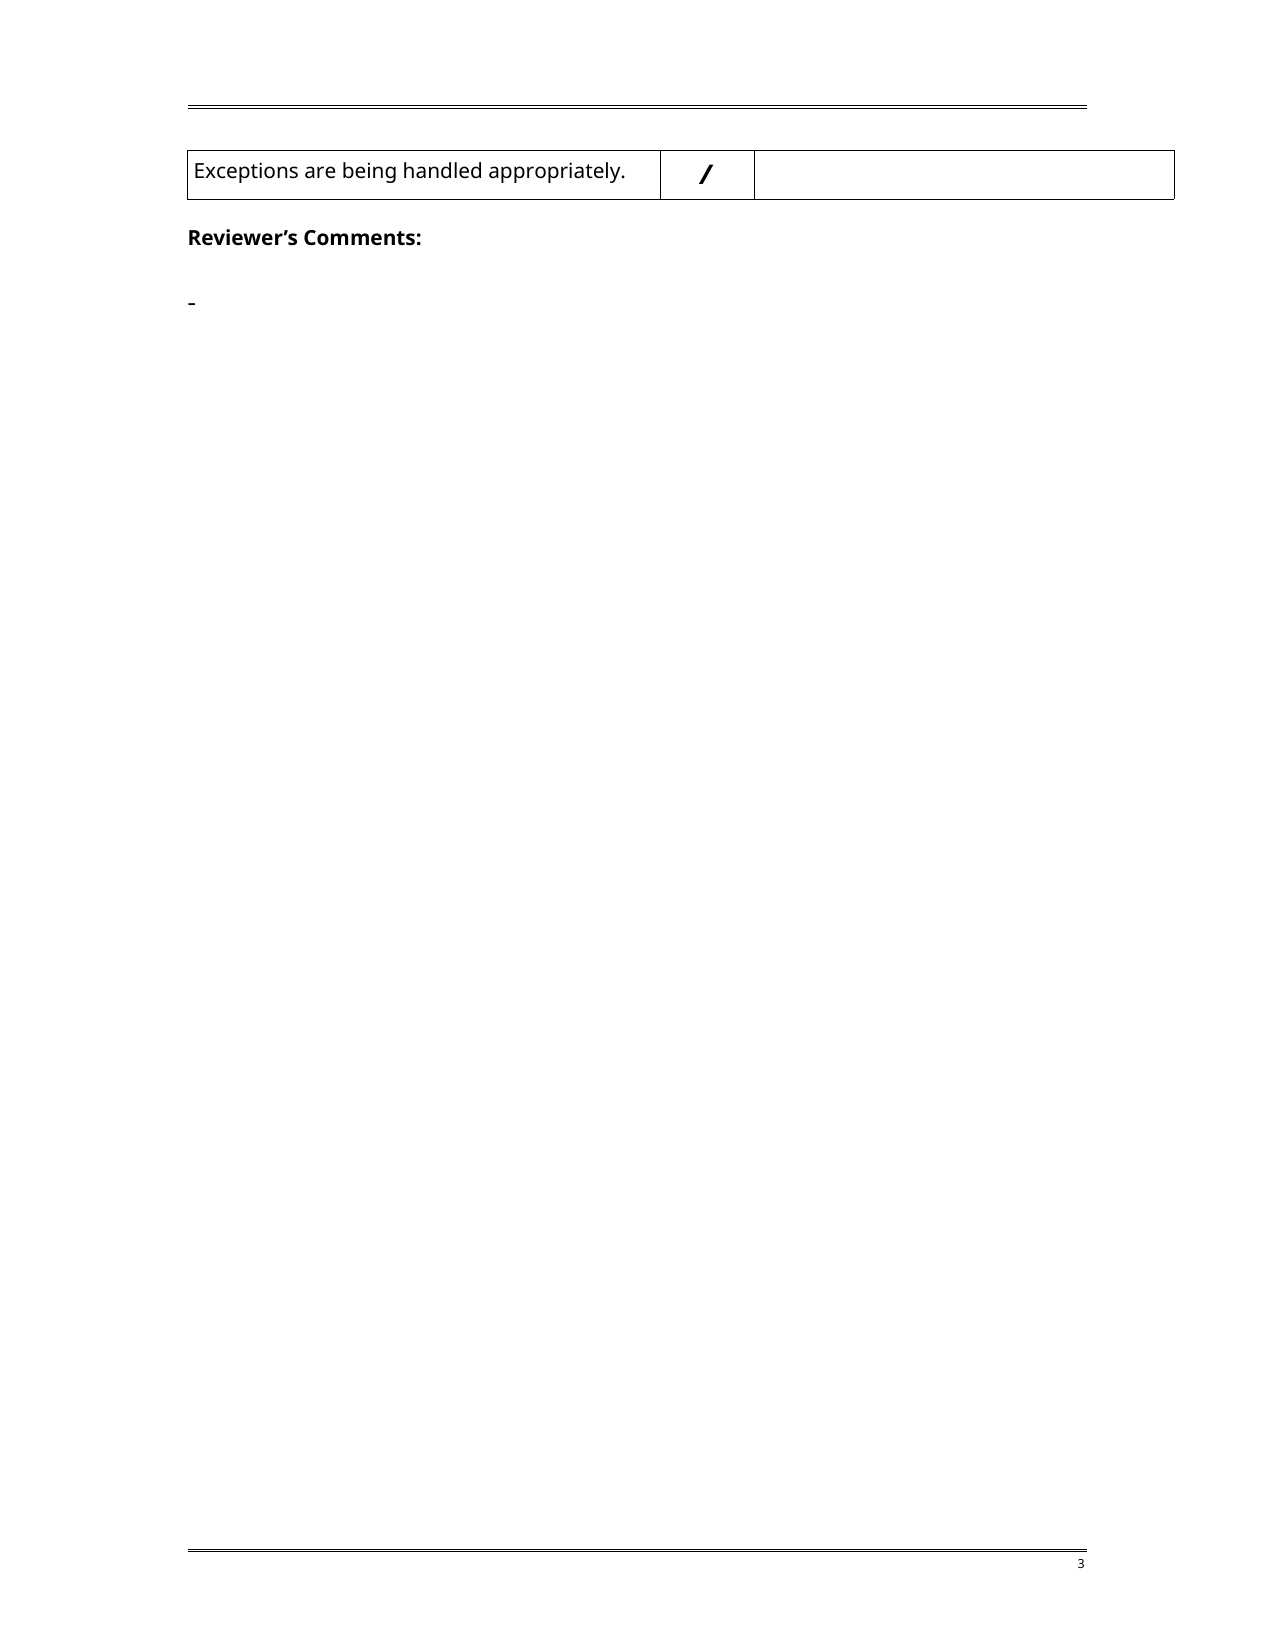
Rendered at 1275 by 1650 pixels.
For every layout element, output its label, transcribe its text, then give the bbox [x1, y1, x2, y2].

table_cell / [661, 151, 754, 198]
table_cell Exceptions are being handled appropriately. [188, 151, 660, 198]
subtitle Reviewer’s Comments: [187, 223, 1087, 280]
table_cell [755, 151, 1174, 198]
text - [187, 287, 1087, 315]
